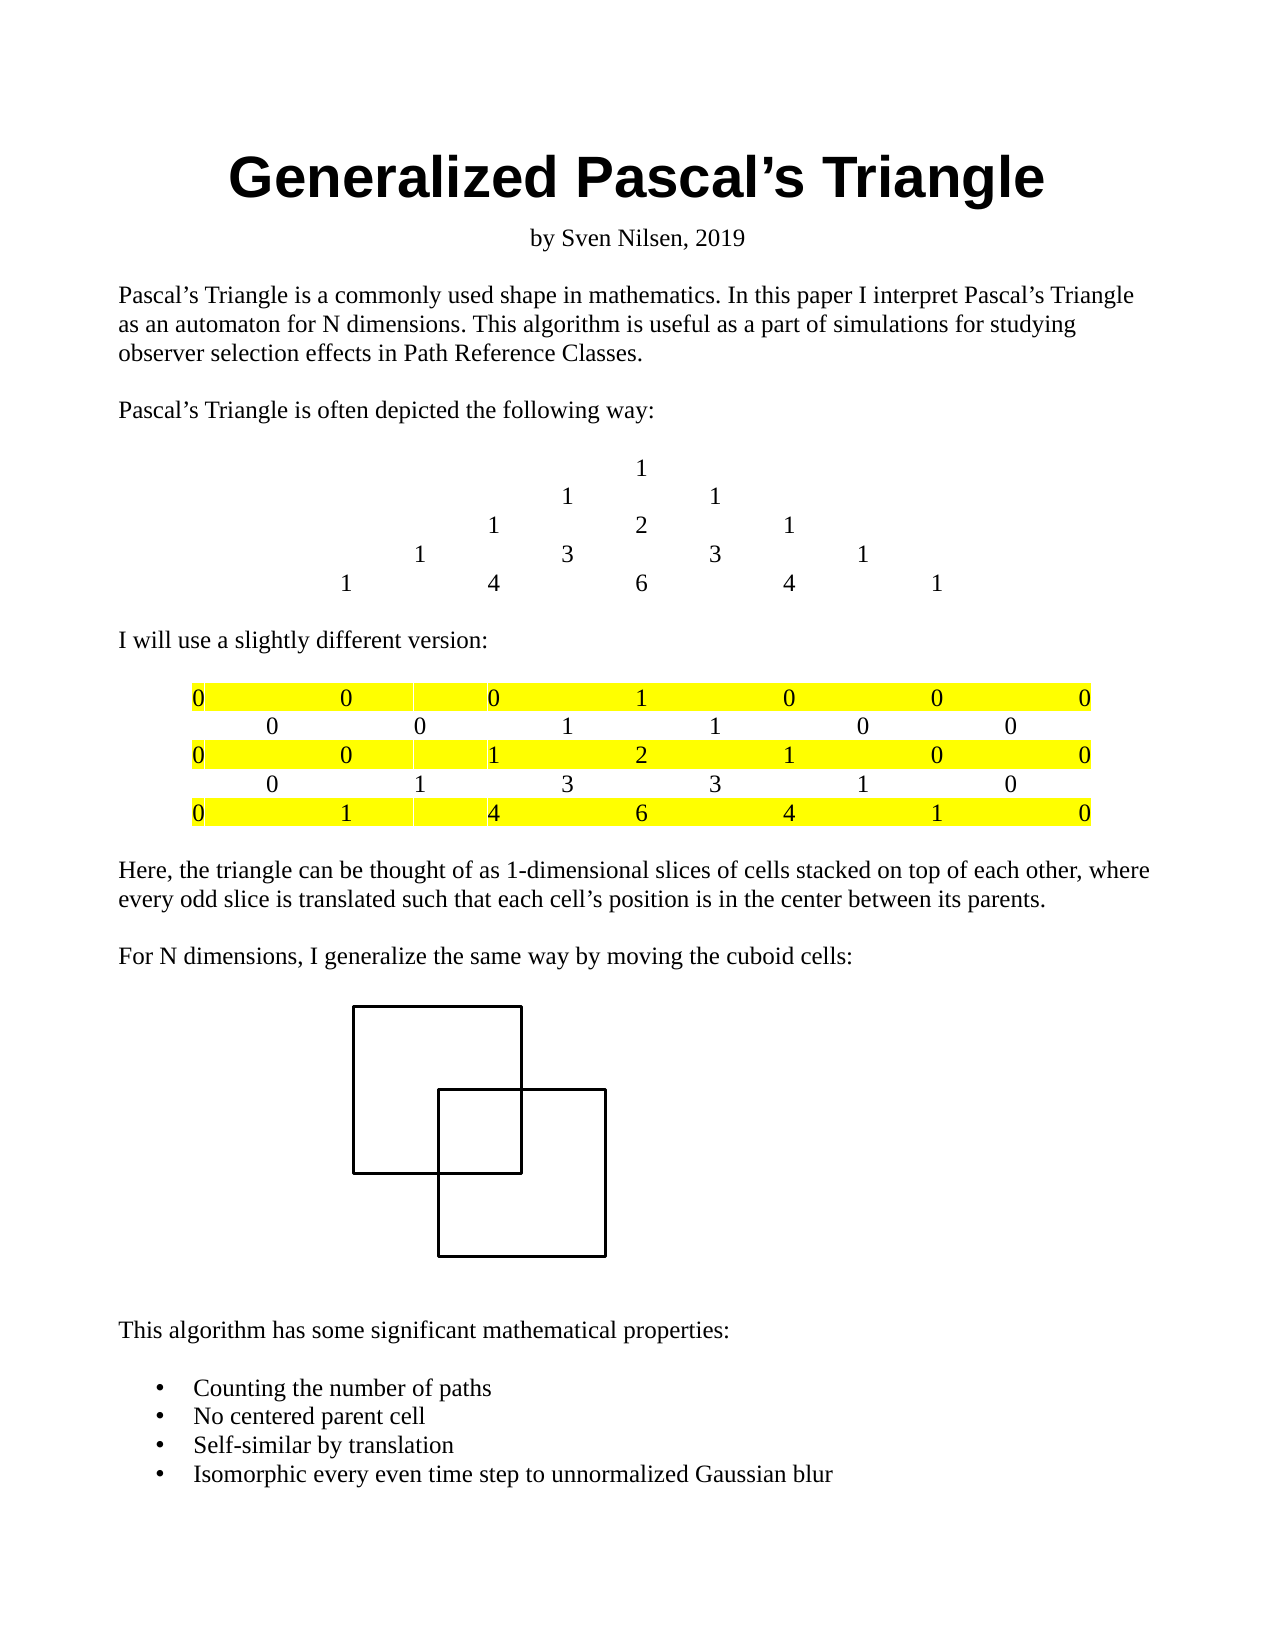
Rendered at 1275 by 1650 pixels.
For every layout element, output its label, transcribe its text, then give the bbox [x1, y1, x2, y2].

text 1 2 1 [118, 510, 1157, 539]
text 0 0 1 1 0 0 [118, 711, 1157, 740]
text This algorithm has some significant mathematical properties: [118, 1315, 1157, 1344]
text Here, the triangle can be thought of as 1-dimensional slices of cells stacked on top of each other, where every odd slice is translated such that each cell’s position is in the center between its parents. [118, 855, 1157, 913]
text 1 [118, 453, 1157, 481]
text Pascal’s Triangle is often depicted the following way: [118, 395, 1157, 424]
text 0 0 0 1 0 0 0 [118, 683, 1157, 711]
list No centered parent cell [156, 1401, 1157, 1430]
list Counting the number of paths [156, 1373, 1157, 1401]
text 0 1 3 3 1 0 [118, 769, 1157, 798]
text Pascal’s Triangle is a commonly used shape in mathematics. In this paper I interpret Pascal’s Triangle as an automaton for N dimensions. This algorithm is useful as a part of simulations for studying observer selection effects in Path Reference Classes. [118, 280, 1157, 366]
title Generalized Pascal’s Triangle [118, 143, 1157, 210]
text For N dimensions, I generalize the same way by moving the cuboid cells: [118, 941, 1157, 970]
text 1 4 6 4 1 [118, 568, 1157, 596]
text I will use a slightly different version: [118, 625, 1157, 654]
list Isomorphic every even time step to unnormalized Gaussian blur [156, 1459, 1157, 1488]
text by Sven Nilsen, 2019 [118, 223, 1157, 251]
text 1 3 3 1 [118, 539, 1157, 568]
text 0 1 4 6 4 1 0 [118, 798, 1157, 826]
text 0 0 1 2 1 0 0 [118, 740, 1157, 769]
text 1 1 [118, 481, 1157, 510]
list Self-similar by translation [156, 1430, 1157, 1459]
